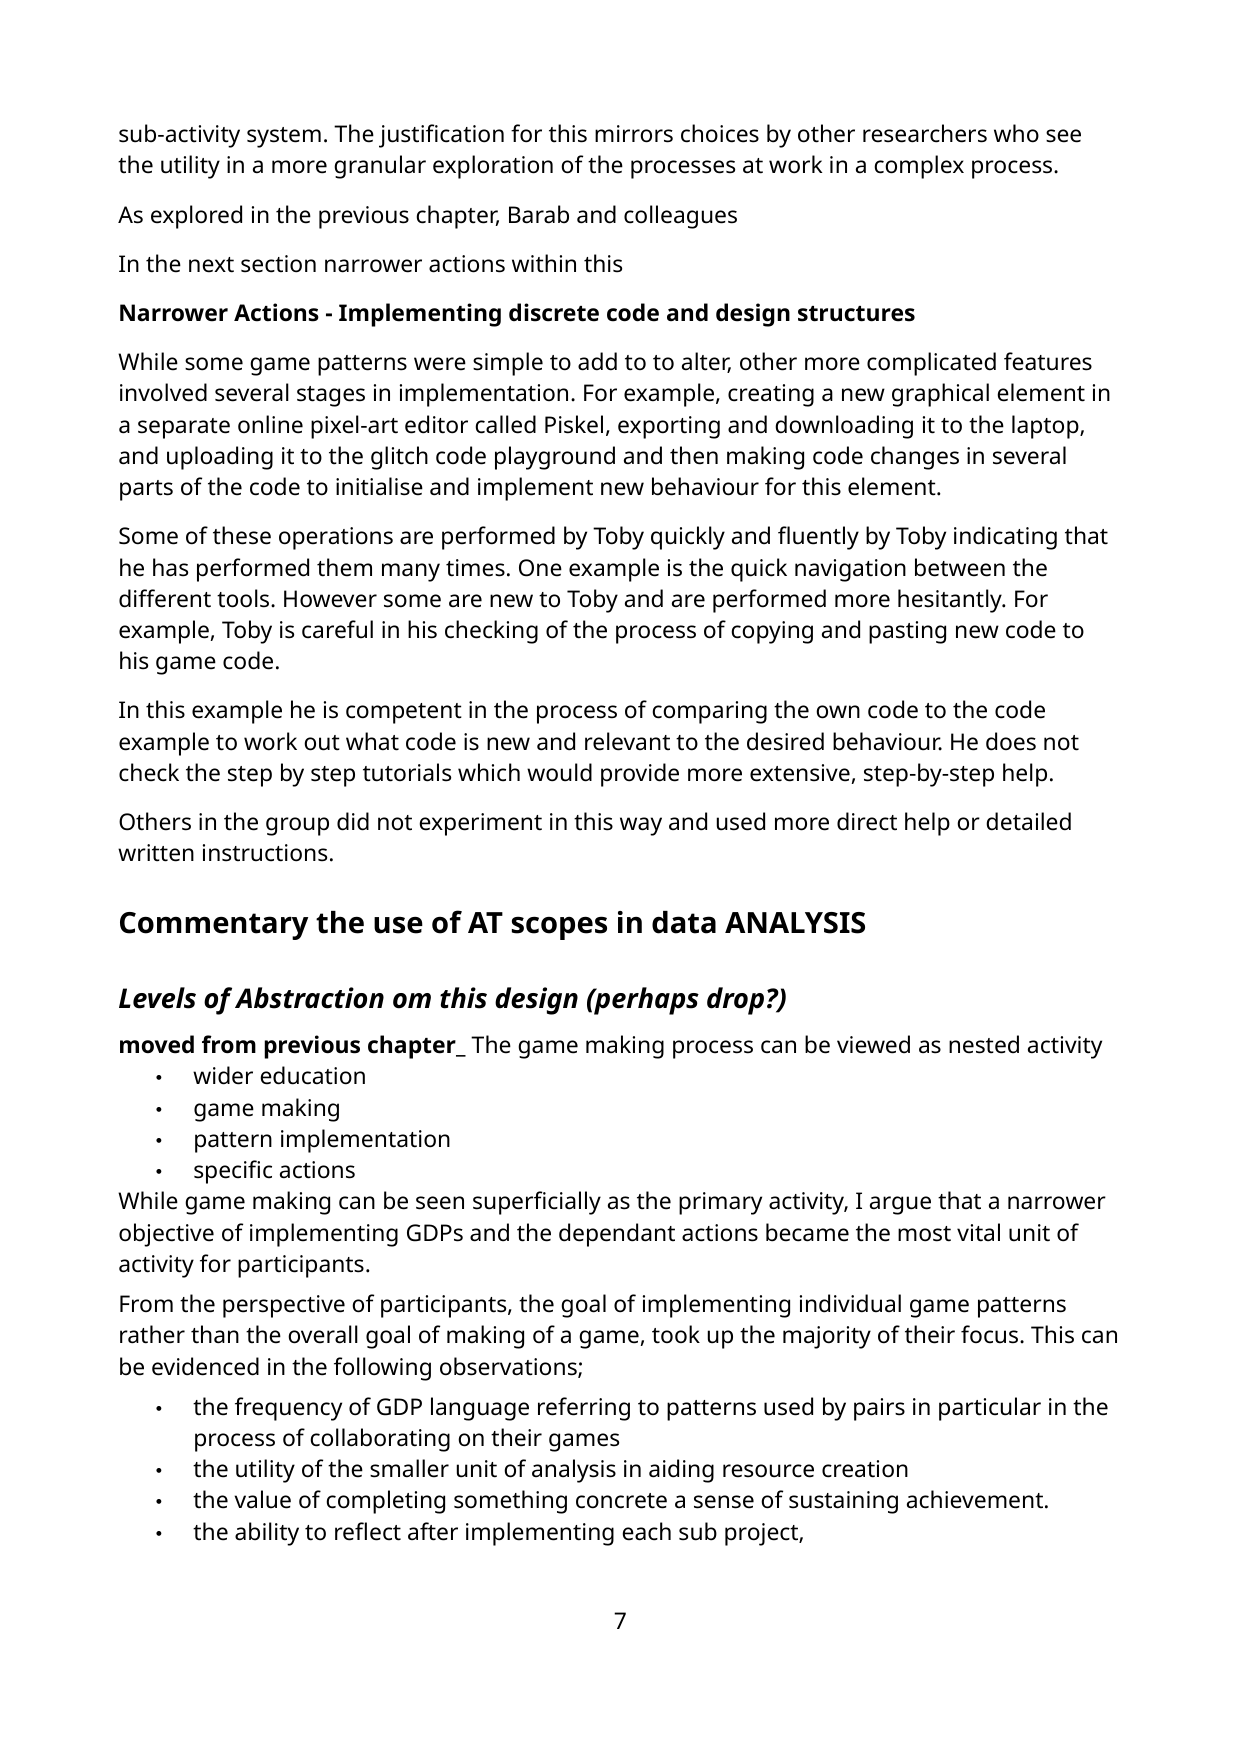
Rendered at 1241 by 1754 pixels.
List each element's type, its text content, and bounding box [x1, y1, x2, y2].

text While game making can be seen superficially as the primary activity, I argue that a narrower objective of implementing GDPs and the dependant actions became the most vital unit of activity for participants. [118, 1185, 1122, 1279]
list game making [156, 1092, 1122, 1123]
text Narrower Actions - Implementing discrete code and design structures [118, 297, 1122, 328]
text Some of these operations are performed by Toby quickly and fluently by Toby indicating that he has performed them many times. One example is the quick navigation between the different tools. However some are new to Toby and are performed more hesitantly. For example, Toby is careful in his checking of the process of copying and pasting new code to his game code. [118, 520, 1122, 676]
text Others in the group did not experiment in this way and used more direct help or detailed written instructions. [118, 806, 1122, 868]
list the utility of the smaller unit of analysis in aiding resource creation [156, 1453, 1122, 1484]
subtitle Levels of Abstraction om this design (perhaps drop?) [118, 980, 1122, 1017]
text sub-activity system. The justification for this mirrors choices by other researchers who see the utility in a more granular exploration of the processes at work in a complex process. [118, 118, 1122, 181]
text moved from previous chapter_ The game making process can be viewed as nested activity [118, 1029, 1122, 1060]
text From the perspective of participants, the goal of implementing individual game patterns rather than the overall goal of making of a game, took up the majority of their focus. This can be evidenced in the following observations; [118, 1288, 1122, 1382]
list pattern implementation [156, 1123, 1122, 1154]
list the ability to reflect after implementing each sub project, [156, 1516, 1122, 1547]
text In this example he is competent in the process of comparing the own code to the code example to work out what code is new and relevant to the desired behaviour. He does not check the step by step tutorials which would provide more extensive, step-by-step help. [118, 694, 1122, 788]
text As explored in the previous chapter, Barab and colleagues [118, 198, 1122, 230]
subtitle Commentary the use of AT scopes in data ANALYSIS [118, 902, 1122, 942]
text In the next section narrower actions within this [118, 248, 1122, 279]
list wider education [156, 1060, 1122, 1092]
list the value of completing something concrete a sense of sustaining achievement. [156, 1484, 1122, 1516]
list the frequency of GDP language referring to patterns used by pairs in particular in the process of collaborating on their games [156, 1391, 1122, 1453]
list specific actions [156, 1154, 1122, 1185]
text While some game patterns were simple to add to to alter, other more complicated features involved several stages in implementation. For example, creating a new graphical element in a separate online pixel-art editor called Piskel, exporting and downloading it to the laptop, and uploading it to the glitch code playground and then making code changes in several parts of the code to initialise and implement new behaviour for this element. [118, 346, 1122, 502]
